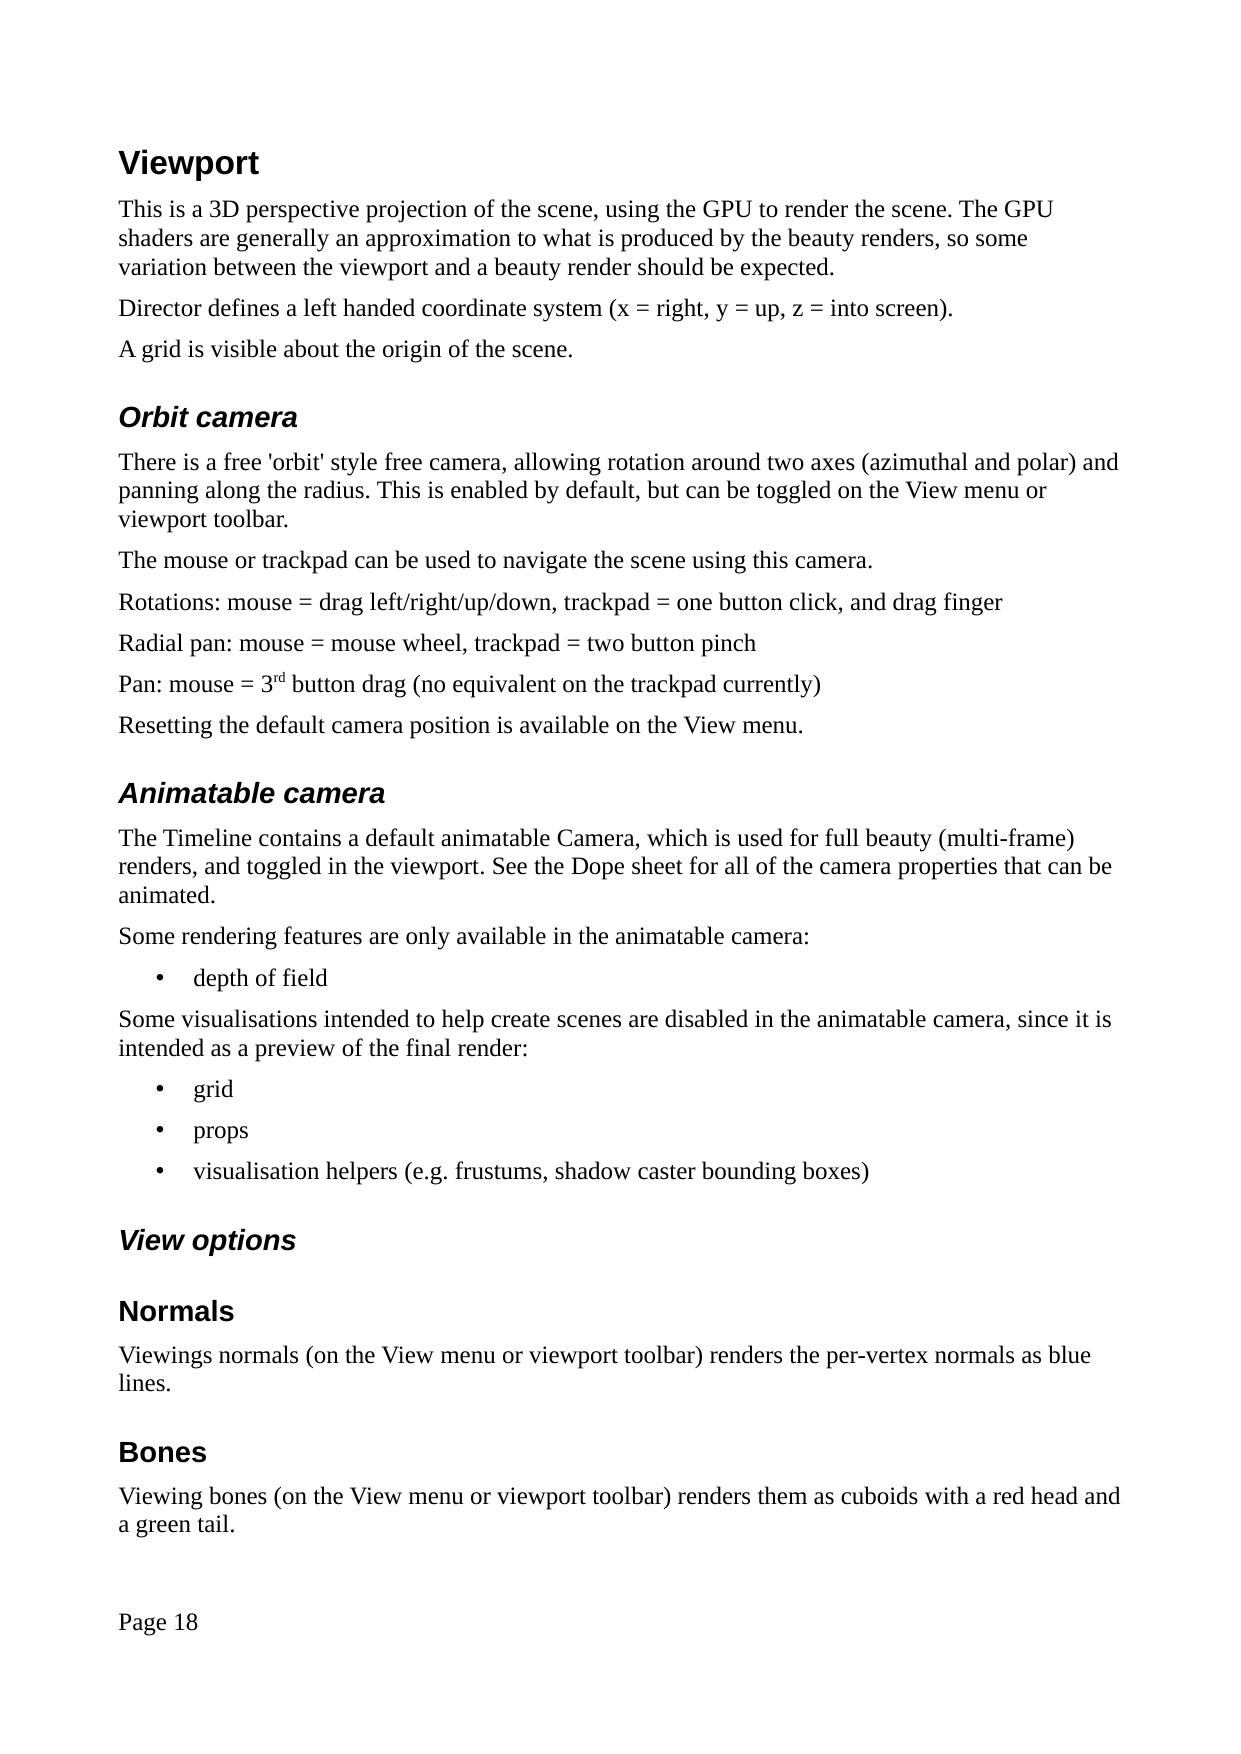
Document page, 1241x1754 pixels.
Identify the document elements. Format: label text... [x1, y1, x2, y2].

text Viewing bones (on the View menu or viewport toolbar) renders them as cuboids with a red head and a green tail. [118, 1481, 1122, 1538]
subtitle Normals [118, 1294, 1122, 1327]
text There is a free 'orbit' style free camera, allowing rotation around two axes (azimuthal and polar) and panning along the radius. This is enabled by default, but can be toggled on the View menu or viewport toolbar. [118, 447, 1122, 533]
subtitle Bones [118, 1435, 1122, 1468]
text The mouse or trackpad can be used to navigate the scene using this camera. [118, 545, 1122, 574]
text Radial pan: mouse = mouse wheel, trackpad = two button pinch [118, 628, 1122, 657]
text Pan: mouse = 3rd button drag (no equivalent on the trackpad currently) [118, 669, 1122, 698]
text The Timeline contains a default animatable Camera, which is used for full beauty (multi-frame) renders, and toggled in the viewport. See the Dope sheet for all of the camera properties that can be animated. [118, 823, 1122, 909]
text Some visualisations intended to help create scenes are disabled in the animatable camera, since it is intended as a preview of the final render: [118, 1004, 1122, 1061]
text This is a 3D perspective projection of the scene, using the GPU to render the scene. The GPU shaders are generally an approximation to what is produced by the beauty renders, so some variation between the viewport and a beauty render should be expected. [118, 194, 1122, 281]
subtitle View options [118, 1223, 1122, 1256]
list grid [156, 1074, 1122, 1103]
list depth of field [156, 963, 1122, 991]
subtitle Animatable camera [118, 777, 1122, 810]
subtitle Viewport [118, 143, 1122, 182]
text Resetting the default camera position is available on the View menu. [118, 710, 1122, 739]
list props [156, 1115, 1122, 1144]
text Rotations: mouse = drag left/right/up/down, trackpad = one button click, and drag finger [118, 587, 1122, 615]
text Some rendering features are only available in the animatable camera: [118, 921, 1122, 950]
text Director defines a left handed coordinate system (x = right, y = up, z = into screen). [118, 293, 1122, 322]
subtitle Orbit camera [118, 401, 1122, 434]
text A grid is visible about the origin of the scene. [118, 334, 1122, 363]
list visualisation helpers (e.g. frustums, shadow caster bounding boxes) [156, 1156, 1122, 1185]
text Viewings normals (on the View menu or viewport toolbar) renders the per-vertex normals as blue lines. [118, 1340, 1122, 1397]
